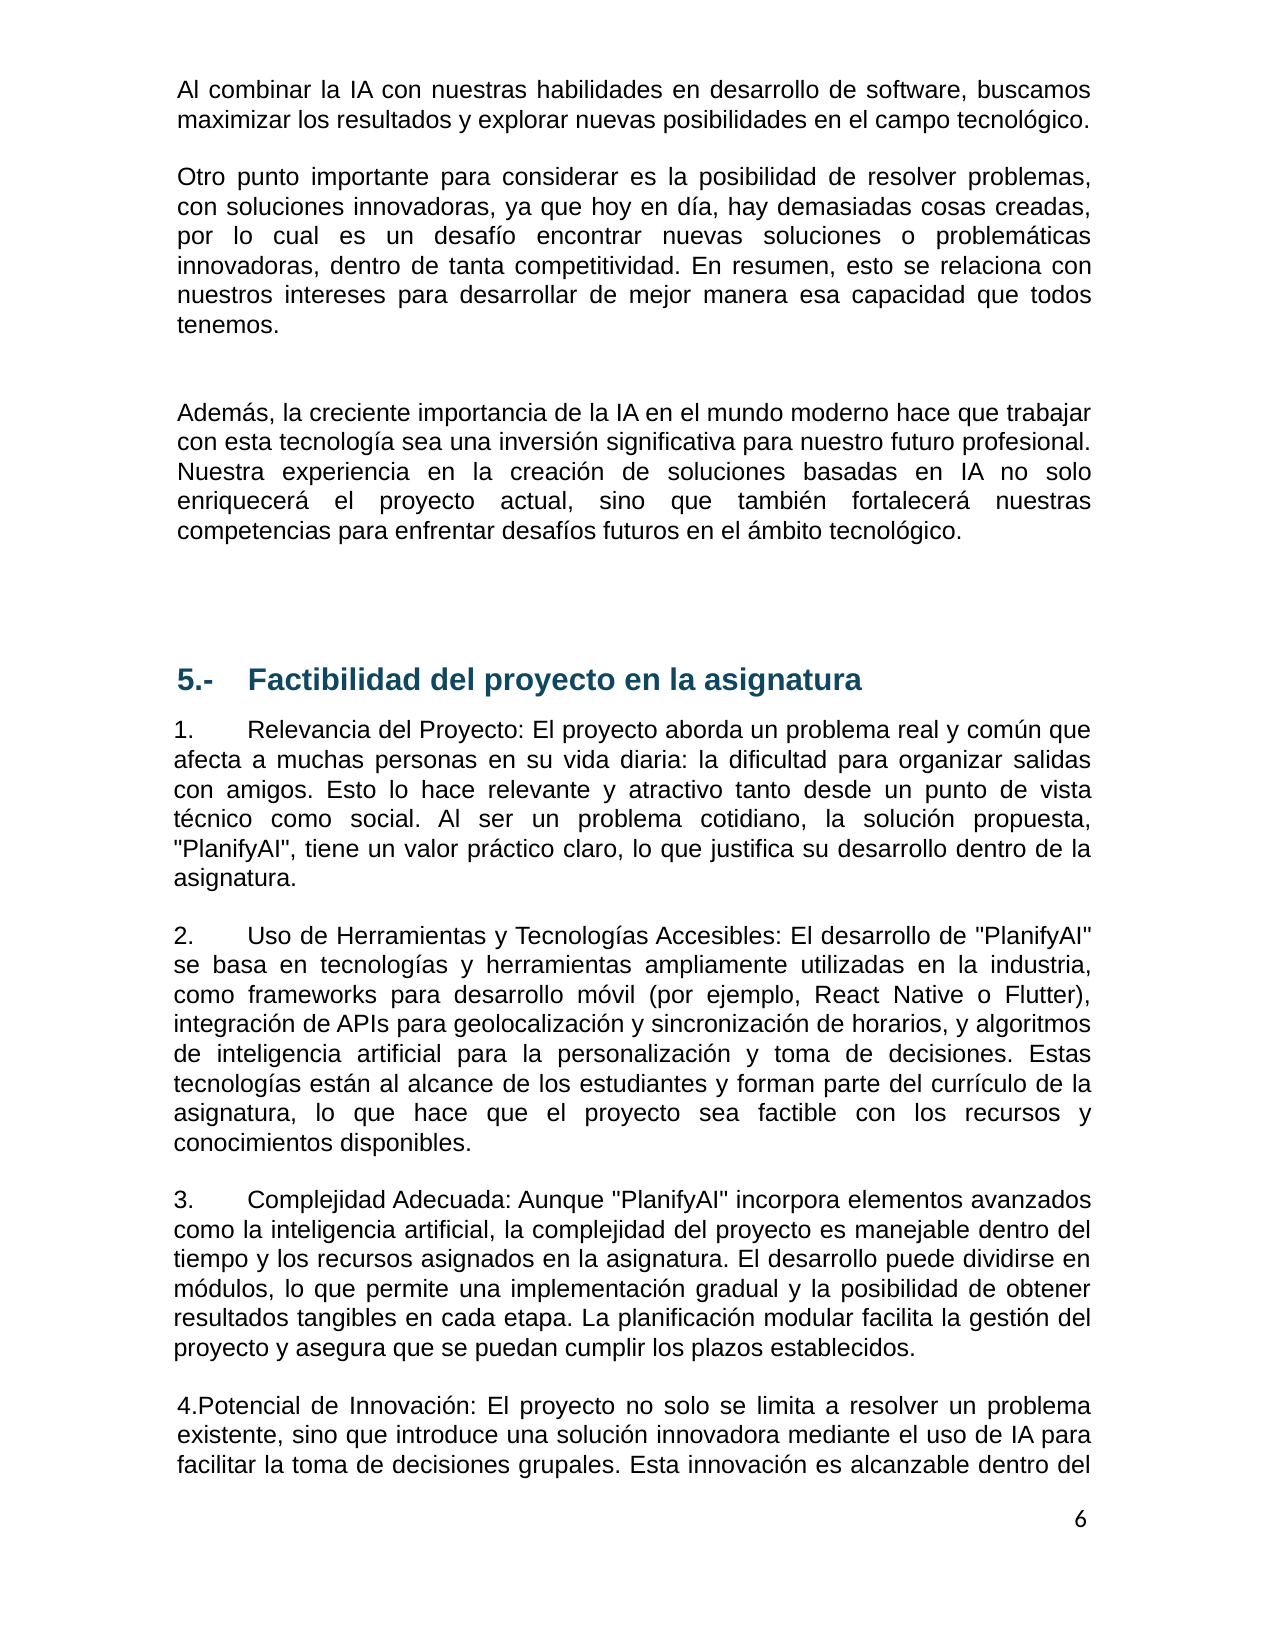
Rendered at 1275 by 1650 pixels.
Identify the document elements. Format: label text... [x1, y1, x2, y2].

text Otro punto importante para considerar es la posibilidad de resolver problemas, con soluciones innovadoras, ya que hoy en día, hay demasiadas cosas creadas, por lo cual es un desafío encontrar nuevas soluciones o problemáticas innovadoras, dentro de tanta competitividad. En resumen, esto se relaciona con nuestros intereses para desarrollar de mejor manera esa capacidad que todos tenemos. [177, 162, 1093, 338]
list Complejidad Adecuada: Aunque "PlanifyAI" incorpora elementos avanzados como la inteligencia artificial, la complejidad del proyecto es manejable dentro del tiempo y los recursos asignados en la asignatura. El desarrollo puede dividirse en módulos, lo que permite una implementación gradual y la posibilidad de obtener resultados tangibles en cada etapa. La planificación modular facilita la gestión del proyecto y asegura que se puedan cumplir los plazos establecidos. [173, 1185, 1093, 1362]
list Uso de Herramientas y Tecnologías Accesibles: El desarrollo de "PlanifyAI" se basa en tecnologías y herramientas ampliamente utilizadas en la industria, como frameworks para desarrollo móvil (por ejemplo, React Native o Flutter), integración de APIs para geolocalización y sincronización de horarios, y algoritmos de inteligencia artificial para la personalización y toma de decisiones. Estas tecnologías están al alcance de los estudiantes y forman parte del currículo de la asignatura, lo que hace que el proyecto sea factible con los recursos y conocimientos disponibles. [173, 921, 1093, 1157]
list Relevancia del Proyecto: El proyecto aborda un problema real y común que afecta a muchas personas en su vida diaria: la dificultad para organizar salidas con amigos. Esto lo hace relevante y atractivo tanto desde un punto de vista técnico como social. Al ser un problema cotidiano, la solución propuesta, "PlanifyAI", tiene un valor práctico claro, lo que justifica su desarrollo dentro de la asignatura. [173, 716, 1093, 892]
text Al combinar la IA con nuestras habilidades en desarrollo de software, buscamos maximizar los resultados y explorar nuevas posibilidades en el campo tecnológico. [177, 75, 1093, 133]
subtitle 5.- Factibilidad del proyecto en la asignatura [177, 661, 1177, 697]
text Además, la creciente importancia de la IA en el mundo moderno hace que trabajar con esta tecnología sea una inversión significativa para nuestro futuro profesional. Nuestra experiencia en la creación de soluciones basadas en IA no solo enriquecerá el proyecto actual, sino que también fortalecerá nuestras competencias para enfrentar desafíos futuros en el ámbito tecnológico. [177, 397, 1093, 544]
text 4.Potencial de Innovación: El proyecto no solo se limita a resolver un problema existente, sino que introduce una solución innovadora mediante el uso de IA para facilitar la toma de decisiones grupales. Esta innovación es alcanzable dentro del [177, 1391, 1093, 1478]
